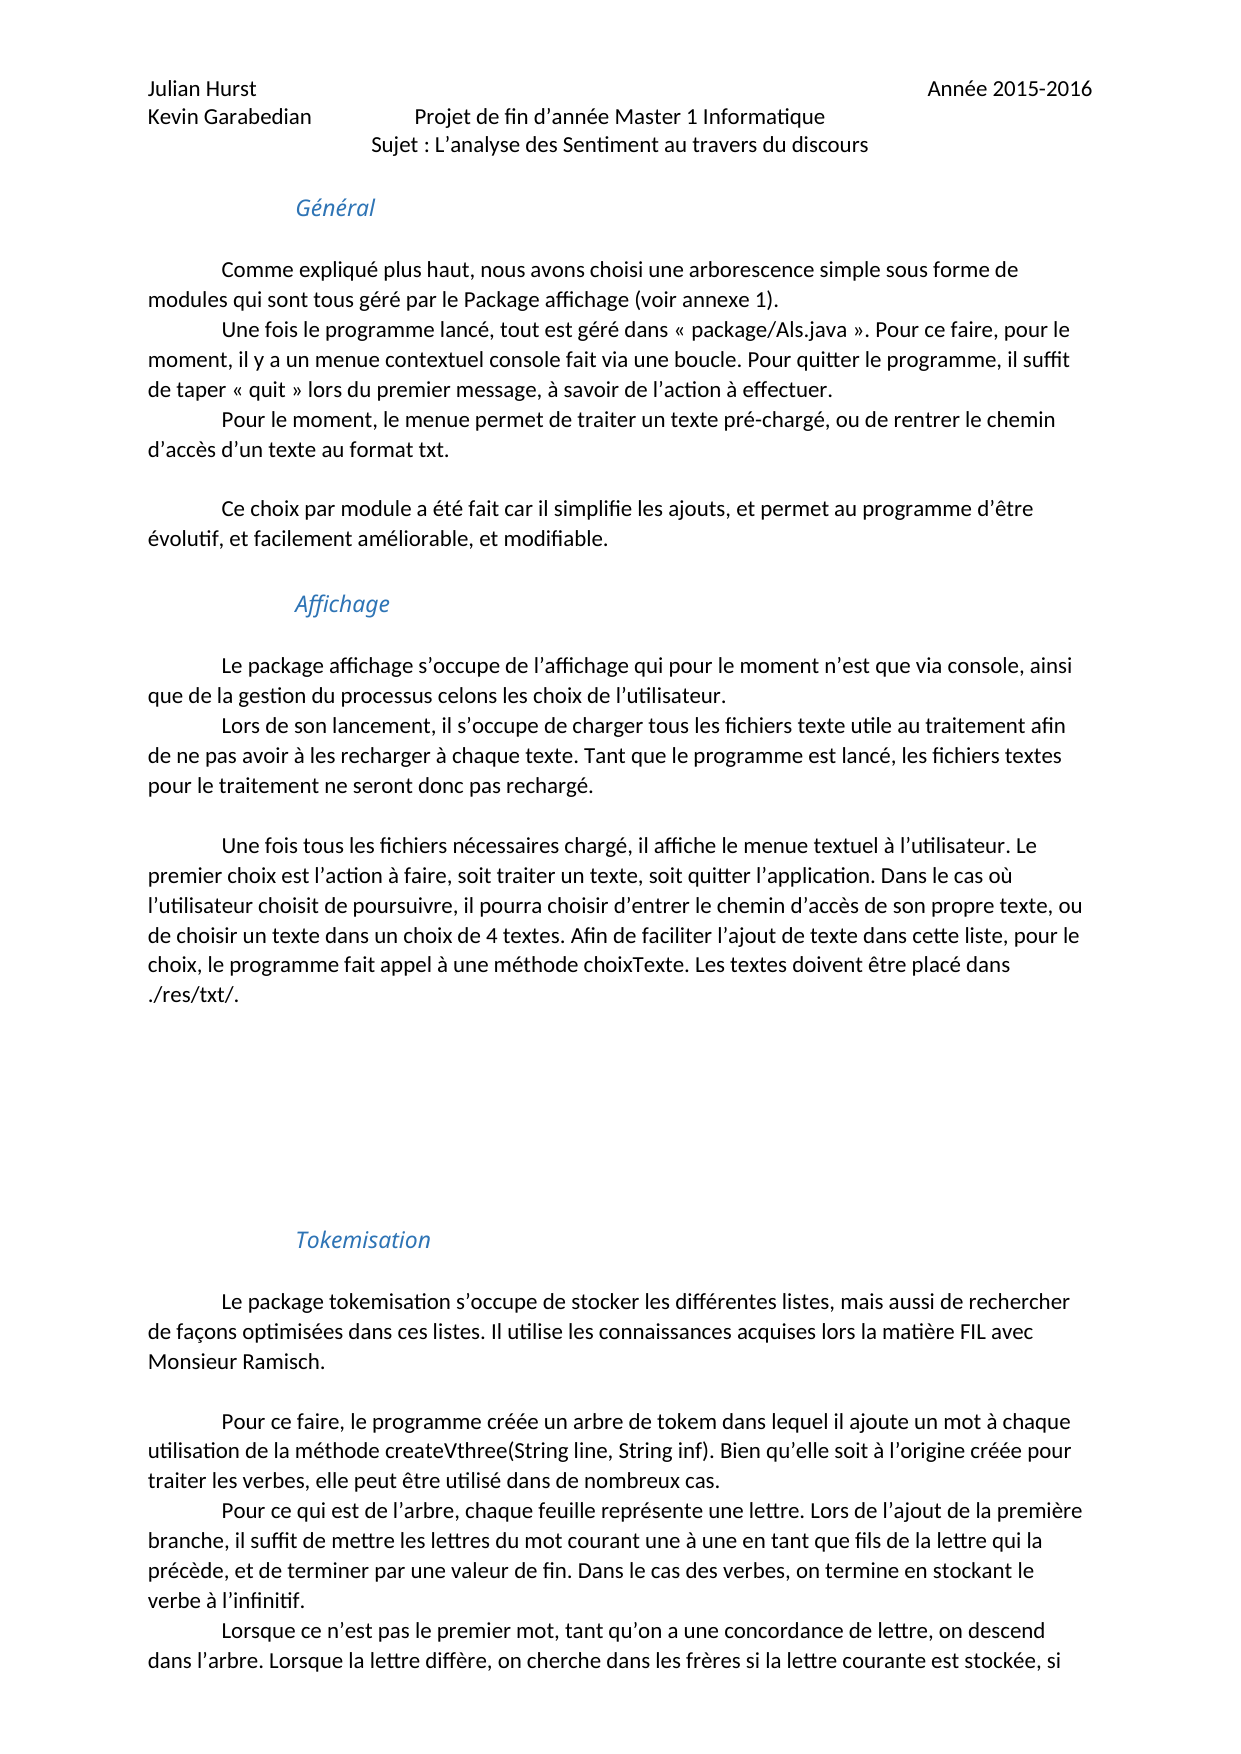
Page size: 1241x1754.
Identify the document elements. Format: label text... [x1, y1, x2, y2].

text Pour ce faire, le programme créée un arbre de tokem dans lequel il ajoute un mot à chaque utilisation de la méthode createVthree(String line, String inf). Bien qu’elle soit à l’origine créée pour traiter les verbes, elle peut être utilisé dans de nombreux cas. [148, 1407, 1093, 1494]
subtitle Affichage [148, 588, 1093, 619]
text Pour ce qui est de l’arbre, chaque feuille représente une lettre. Lors de l’ajout de la première branche, il suffit de mettre les lettres du mot courant une à une en tant que fils de la lettre qui la précède, et de terminer par une valeur de fin. Dans le cas des verbes, on termine en stockant le verbe à l’infinitif. [148, 1496, 1093, 1614]
text Ce choix par module a été fait car il simplifie les ajouts, et permet au programme d’être évolutif, et facilement améliorable, et modifiable. [148, 494, 1093, 552]
text Une fois le programme lancé, tout est géré dans « package/Als.java ». Pour ce faire, pour le moment, il y a un menue contextuel console fait via une boucle. Pour quitter le programme, il suffit de taper « quit » lors du premier message, à savoir de l’action à effectuer. [148, 315, 1093, 403]
text Le package affichage s’occupe de l’affichage qui pour le moment n’est que via console, ainsi que de la gestion du processus celons les choix de l’utilisateur. [148, 652, 1093, 709]
text Le package tokemisation s’occupe de stocker les différentes listes, mais aussi de rechercher de façons optimisées dans ces listes. Il utilise les connaissances acquises lors la matière FIL avec Monsieur Ramisch. [148, 1287, 1093, 1375]
text Pour le moment, le menue permet de traiter un texte pré-chargé, ou de rentrer le chemin d’accès d’un texte au format txt. [148, 405, 1093, 463]
text Lorsque ce n’est pas le premier mot, tant qu’on a une concordance de lettre, on descend dans l’arbre. Lorsque la lettre diffère, on cherche dans les frères si la lettre courante est stockée, si [148, 1616, 1093, 1674]
subtitle Tokemisation [148, 1224, 1093, 1255]
text Une fois tous les fichiers nécessaires chargé, il affiche le menue textuel à l’utilisateur. Le premier choix est l’action à faire, soit traiter un texte, soit quitter l’application. Dans le cas où l’utilisateur choisit de poursuivre, il pourra choisir d’entrer le chemin d’accès de son propre texte, ou de choisir un texte dans un choix de 4 textes. Afin de faciliter l’ajout de texte dans cette liste, pour le choix, le programme fait appel à une méthode choixTexte. Les textes doivent être placé dans ./res/txt/. [148, 831, 1093, 1008]
subtitle Général [148, 192, 1093, 223]
text Comme expliqué plus haut, nous avons choisi une arborescence simple sous forme de modules qui sont tous géré par le Package affichage (voir annexe 1). [148, 255, 1093, 313]
text Lors de son lancement, il s’occupe de charger tous les fichiers texte utile au traitement afin de ne pas avoir à les recharger à chaque texte. Tant que le programme est lancé, les fichiers textes pour le traitement ne seront donc pas rechargé. [148, 711, 1093, 799]
